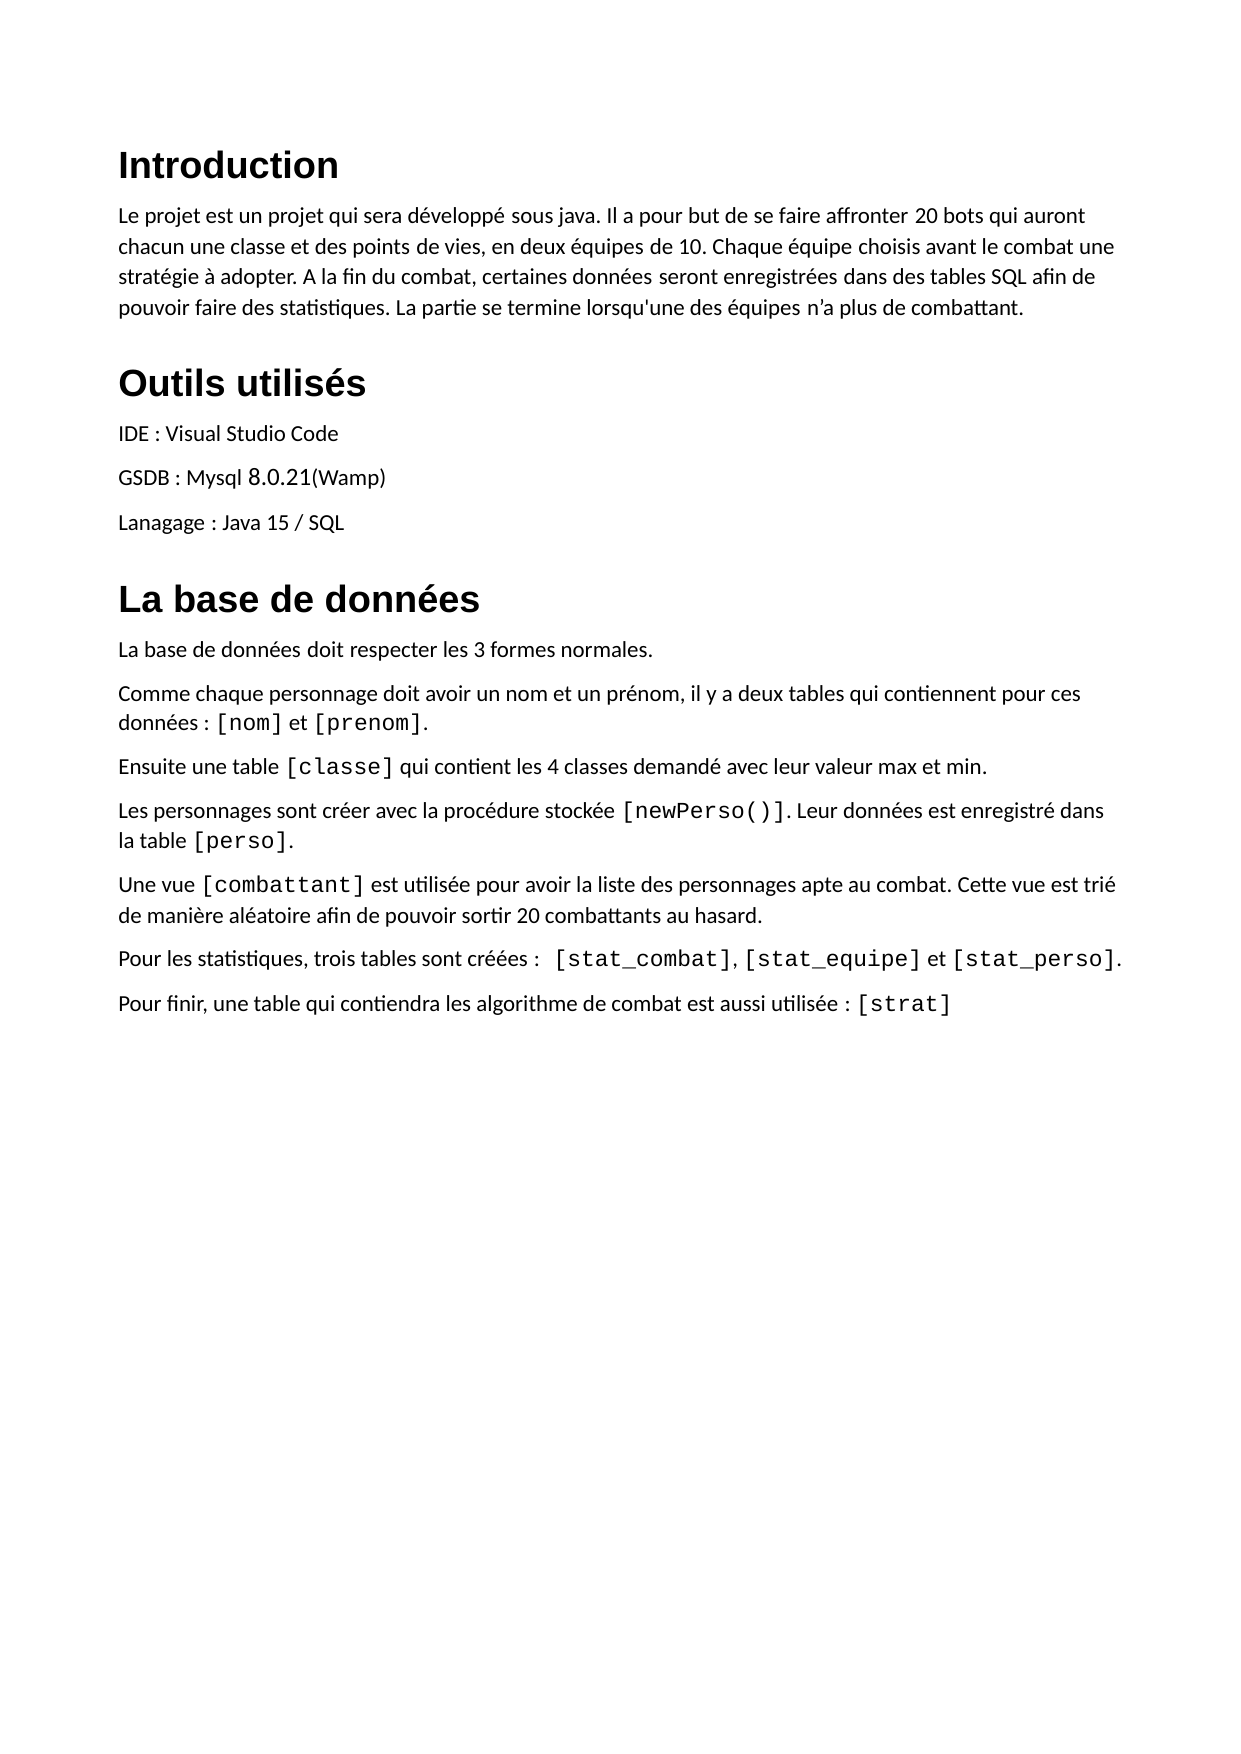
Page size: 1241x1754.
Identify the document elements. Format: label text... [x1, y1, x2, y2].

subtitle Outils utilisés [118, 361, 1122, 404]
text IDE : Visual Studio Code [118, 417, 1122, 447]
text Comme chaque personnage doit avoir un nom et un prénom, il y a deux tables qui contiennent pour ces données : [nom] et [prenom]. [118, 678, 1122, 737]
subtitle La base de données [118, 577, 1122, 620]
text Le projet est un projet qui sera développé sous java. Il a pour but de se faire affronter 20 bots qui auront chacun une classe et des points de vies, en deux équipes de 10. Chaque équipe choisis avant le combat une stratégie à adopter. A la fin du combat, certaines données seront enregistrées dans des tables SQL afin de pouvoir faire des statistiques. La partie se termine lorsqu'une des équipes n’a plus de combattant. [118, 199, 1122, 321]
text GSDB : Mysql 8.0.21(Wamp) [118, 461, 1122, 492]
text Pour les statistiques, trois tables sont créées : [stat_combat], [stat_equipe] et [stat_perso]. [118, 944, 1122, 974]
text Lanagage : Java 15 / SQL [118, 506, 1122, 537]
text Les personnages sont créer avec la procédure stockée [newPerso()]. Leur données est enregistré dans la table [perso]. [118, 796, 1122, 855]
text Pour finir, une table qui contiendra les algorithme de combat est aussi utilisée : [strat] [118, 988, 1122, 1018]
text Une vue [combattant] est utilisée pour avoir la liste des personnages apte au combat. Cette vue est trié de manière aléatoire afin de pouvoir sortir 20 combattants au hasard. [118, 870, 1122, 929]
subtitle Introduction [118, 143, 1122, 187]
text La base de données doit respecter les 3 formes normales. [118, 633, 1122, 663]
text Ensuite une table [classe] qui contient les 4 classes demandé avec leur valeur max et min. [118, 752, 1122, 781]
